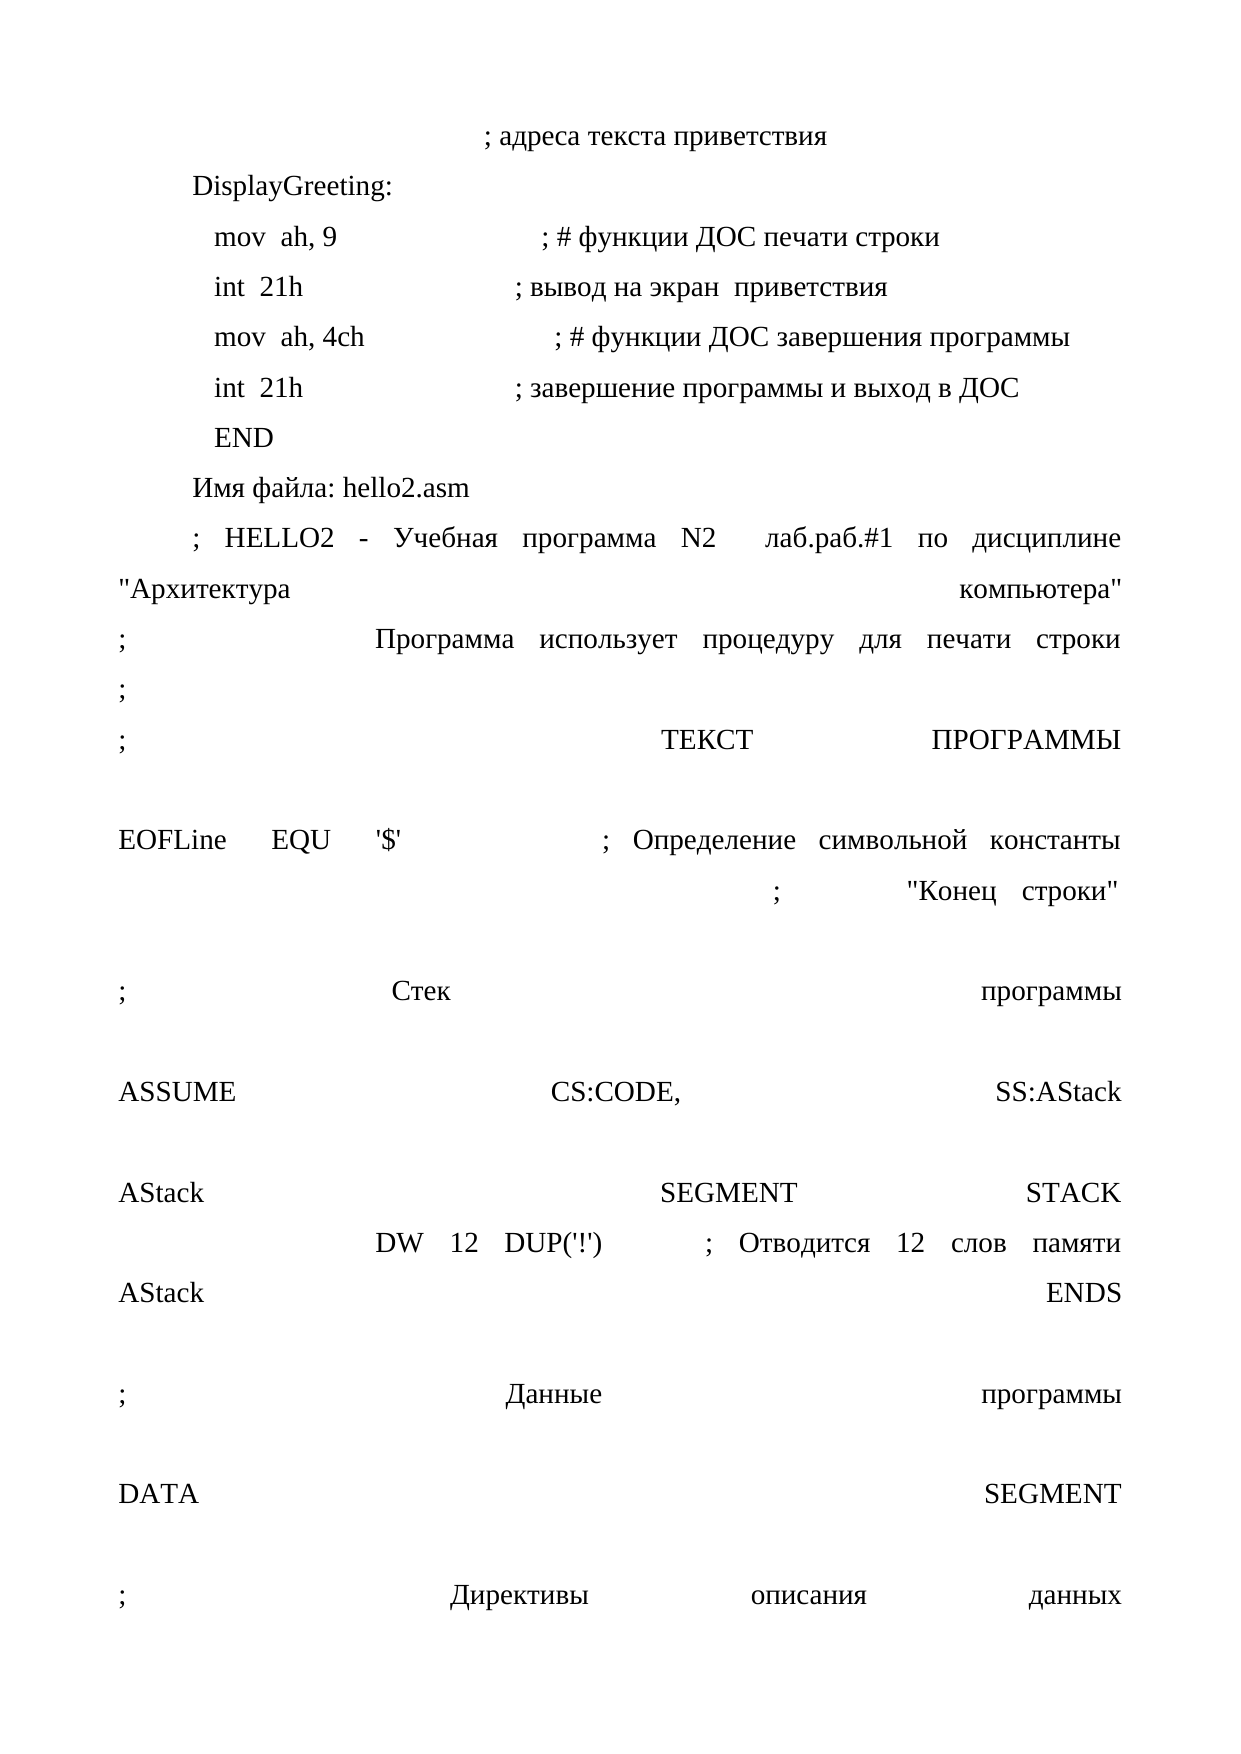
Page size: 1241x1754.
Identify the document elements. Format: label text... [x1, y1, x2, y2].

text DisplayGreeting: [118, 168, 1122, 202]
text END [118, 420, 1122, 453]
text mov ah, 9 ; # функции ДОС печати строки [118, 219, 1122, 252]
text int 21h ; вывод на экран приветствия [118, 269, 1122, 303]
text Имя файла: hello2.asm [118, 470, 1122, 504]
text ; HELLO2 - Учебная программа N2 лаб.раб.#1 по дисциплине "Архитектура компьютера" ; Программа использует процедуру для печати строки ; ; ТЕКСТ ПРОГРАММЫ EOFLine EQU '$' ; Определение символьной константы ; "Конец строки" ; Стек программы ASSUME CS:CODE, SS:AStack AStack SEGMENT STACK DW 12 DUP('!') ; Отводится 12 слов памяти AStack ENDS ; Данные программы DATA SEGMENT ; Директивы описания данных [118, 521, 1122, 1611]
text int 21h ; завершение программы и выход в ДОС [118, 370, 1122, 403]
text ; адреса текста приветствия [118, 118, 1122, 152]
text mov ah, 4ch ; # функции ДОС завершения программы [118, 319, 1122, 353]
